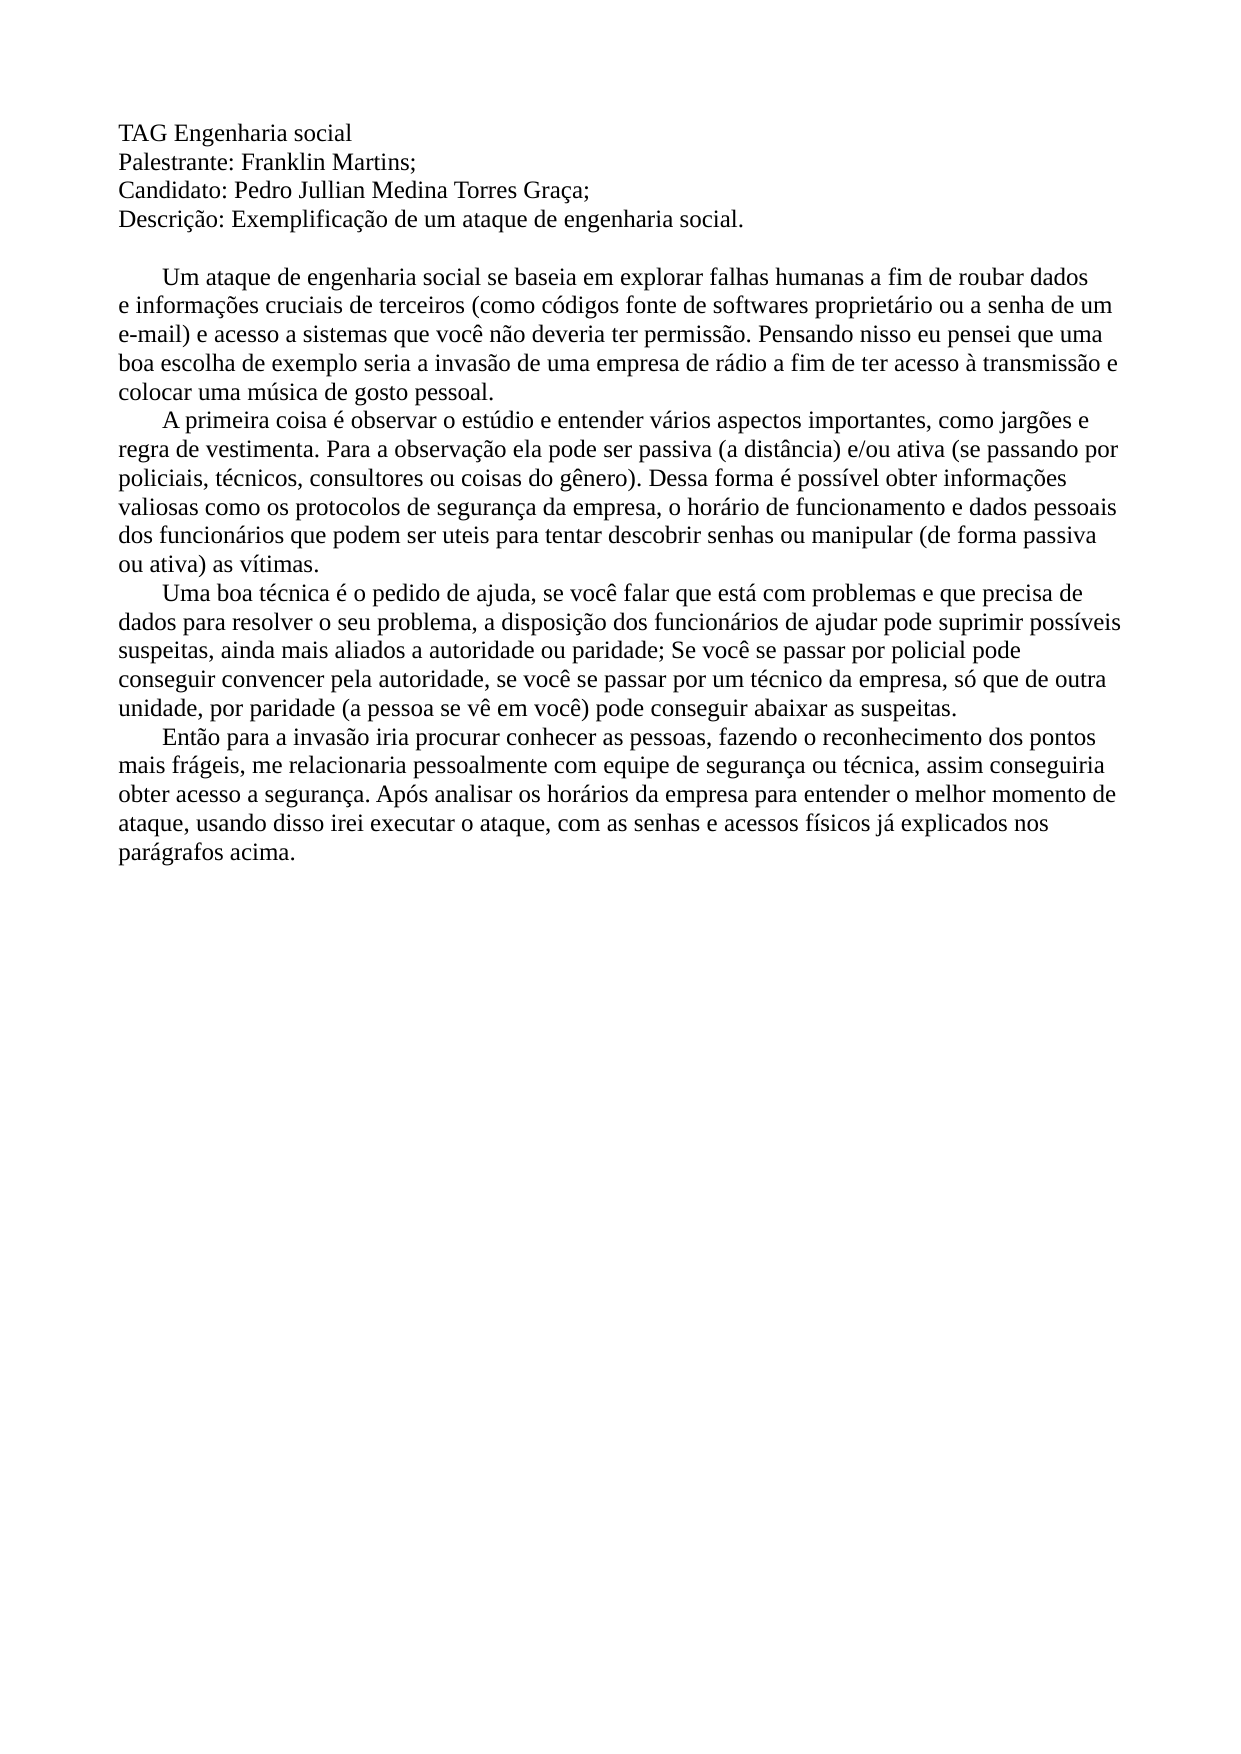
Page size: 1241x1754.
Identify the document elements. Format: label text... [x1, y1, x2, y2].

text boa escolha de exemplo seria a invasão de uma empresa de rádio a fim de ter acesso à transmissão e [118, 348, 1122, 377]
text Então para a invasão iria procurar conhecer as pessoas, fazendo o reconhecimento dos pontos mais frágeis, me relacionaria pessoalmente com equipe de segurança ou técnica, assim conseguiria obter acesso a segurança. Após analisar os horários da empresa para entender o melhor momento de ataque, usando disso irei executar o ataque, com as senhas e acessos físicos já explicados nos parágrafos acima. [118, 722, 1122, 866]
text Palestrante: Franklin Martins; [118, 147, 1122, 176]
text Uma boa técnica é o pedido de ajuda, se você falar que está com problemas e que precisa de dados para resolver o seu problema, a disposição dos funcionários de ajudar pode suprimir possíveis suspeitas, ainda mais aliados a autoridade ou paridade; Se você se passar por policial pode conseguir convencer pela autoridade, se você se passar por um técnico da empresa, só que de outra unidade, por paridade (a pessoa se vê em você) pode conseguir abaixar as suspeitas. [118, 578, 1122, 722]
text e informações cruciais de terceiros (como códigos fonte de softwares proprietário ou a senha de um [118, 291, 1122, 319]
text valiosas como os protocolos de segurança da empresa, o horário de funcionamento e dados pessoais [118, 492, 1122, 521]
text colocar uma música de gosto pessoal. [118, 377, 1122, 406]
text e-mail) e acesso a sistemas que você não deveria ter permissão. Pensando nisso eu pensei que uma [118, 319, 1122, 348]
text Candidato: Pedro Jullian Medina Torres Graça; [118, 176, 1122, 204]
text regra de vestimenta. Para a observação ela pode ser passiva (a distância) e/ou ativa (se passando por [118, 434, 1122, 463]
text Um ataque de engenharia social se baseia em explorar falhas humanas a fim de roubar dados [118, 262, 1122, 291]
text TAG Engenharia social [118, 118, 1122, 147]
text policiais, técnicos, consultores ou coisas do gênero). Dessa forma é possível obter informações [118, 463, 1122, 492]
text A primeira coisa é observar o estúdio e entender vários aspectos importantes, como jargões e [118, 406, 1122, 434]
text Descrição: Exemplificação de um ataque de engenharia social. [118, 204, 1122, 233]
text dos funcionários que podem ser uteis para tentar descobrir senhas ou manipular (de forma passiva ou ativa) as vítimas. [118, 521, 1122, 578]
